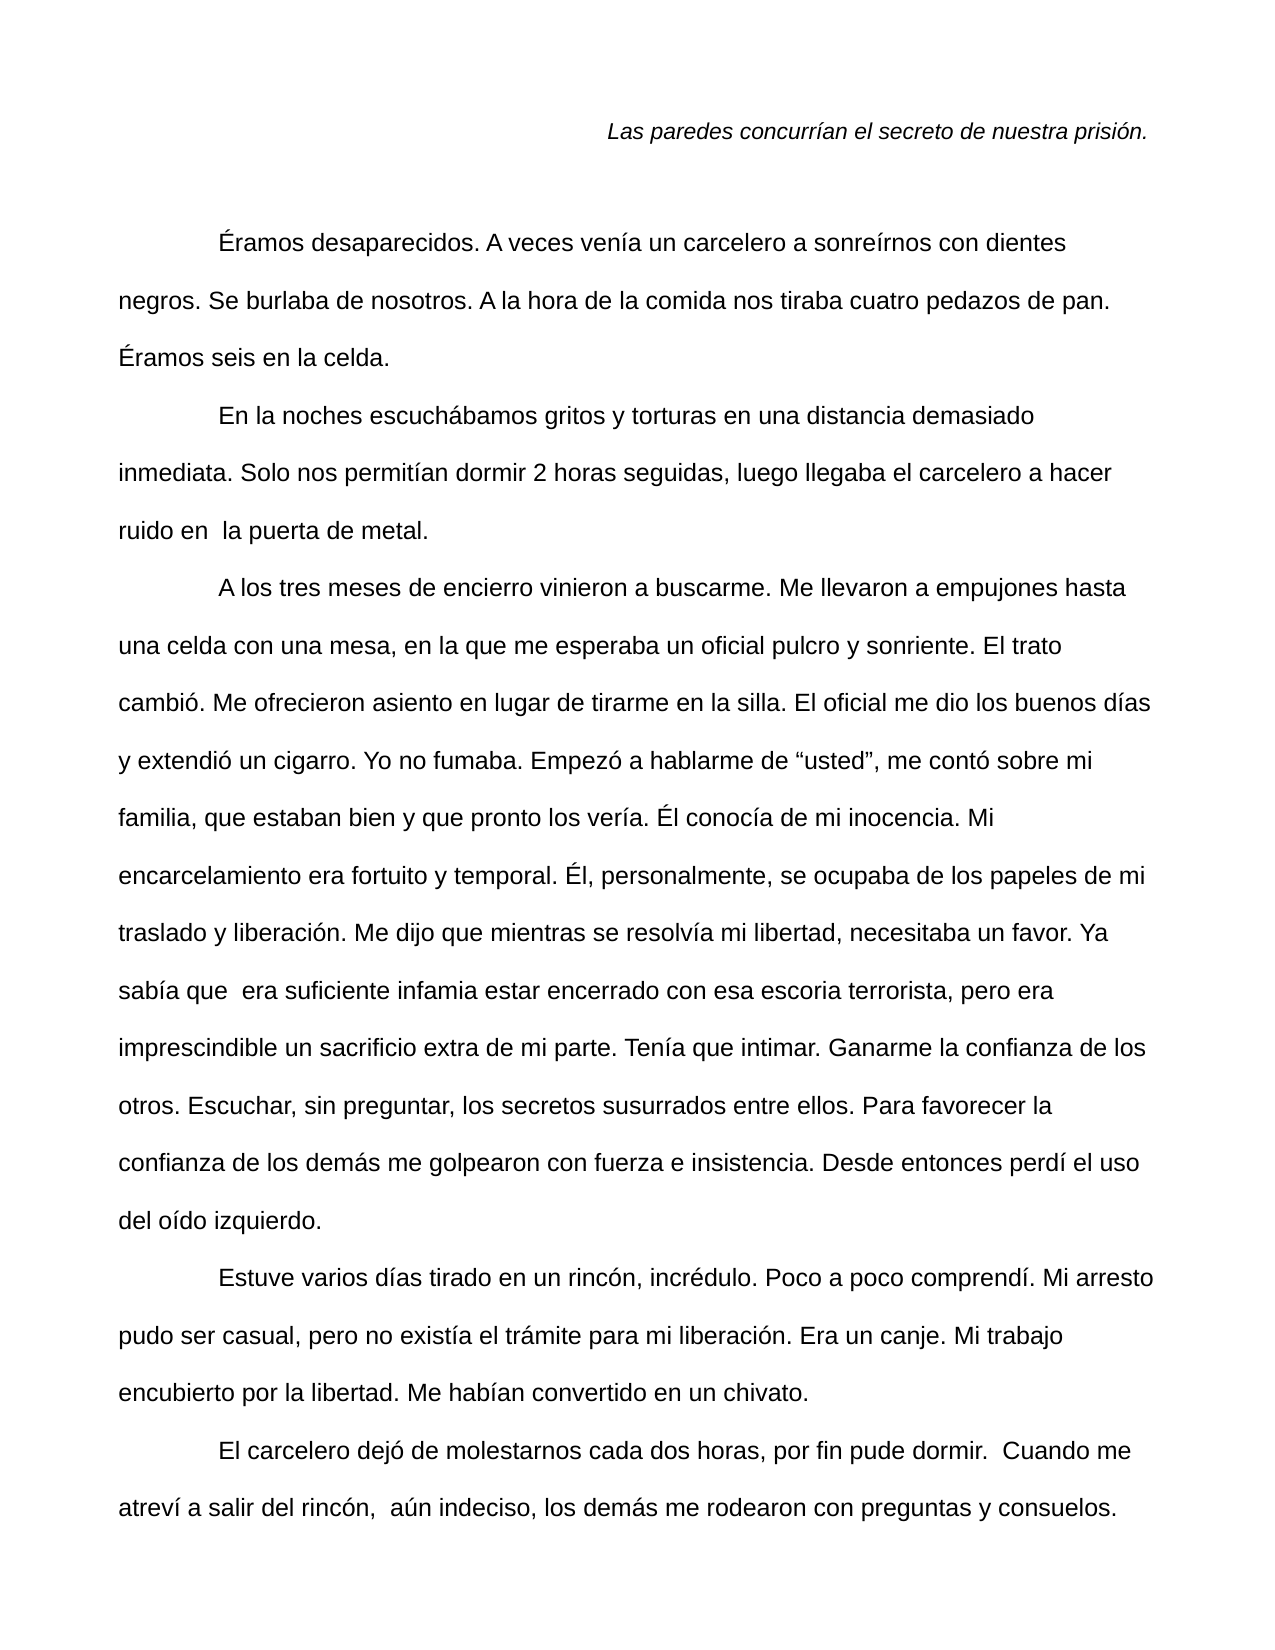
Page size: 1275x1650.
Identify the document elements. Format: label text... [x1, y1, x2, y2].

text Estuve varios días tirado en un rincón, incrédulo. Poco a poco comprendí. Mi arresto pudo ser casual, pero no existía el trámite para mi liberación. Era un canje. Mi trabajo encubierto por la libertad. Me habían convertido en un chivato. [118, 1263, 1157, 1407]
text Las paredes concurrían el secreto de nuestra prisión. [118, 118, 1157, 144]
text A los tres meses de encierro vinieron a buscarme. Me llevaron a empujones hasta una celda con una mesa, en la que me esperaba un oficial pulcro y sonriente. El trato cambió. Me ofrecieron asiento en lugar de tirarme en la silla. El oficial me dio los buenos días y extendió un cigarro. Yo no fumaba. Empezó a hablarme de “usted”, me contó sobre mi familia, que estaban bien y que pronto los vería. Él conocía de mi inocencia. Mi encarcelamiento era fortuito y temporal. Él, personalmente, se ocupaba de los papeles de mi traslado y liberación. Me dijo que mientras se resolvía mi libertad, necesitaba un favor. Ya sabía que era suficiente infamia estar encerrado con esa escoria terrorista, pero era imprescindible un sacrificio extra de mi parte. Tenía que intimar. Ganarme la confianza de los otros. Escuchar, sin preguntar, los secretos susurrados entre ellos. Para favorecer la confianza de los demás me golpearon con fuerza e insistencia. Desde entonces perdí el uso del oído izquierdo. [118, 573, 1157, 1234]
text El carcelero dejó de molestarnos cada dos horas, por fin pude dormir. Cuando me atreví a salir del rincón, aún indeciso, los demás me rodearon con preguntas y consuelos. [118, 1436, 1157, 1522]
text En la noches escuchábamos gritos y torturas en una distancia demasiado inmediata. Solo nos permitían dormir 2 horas seguidas, luego llegaba el carcelero a hacer ruido en la puerta de metal. [118, 401, 1157, 544]
text Éramos desaparecidos. A veces venía un carcelero a sonreírnos con dientes negros. Se burlaba de nosotros. A la hora de la comida nos tiraba cuatro pedazos de pan. Éramos seis en la celda. [118, 228, 1157, 372]
